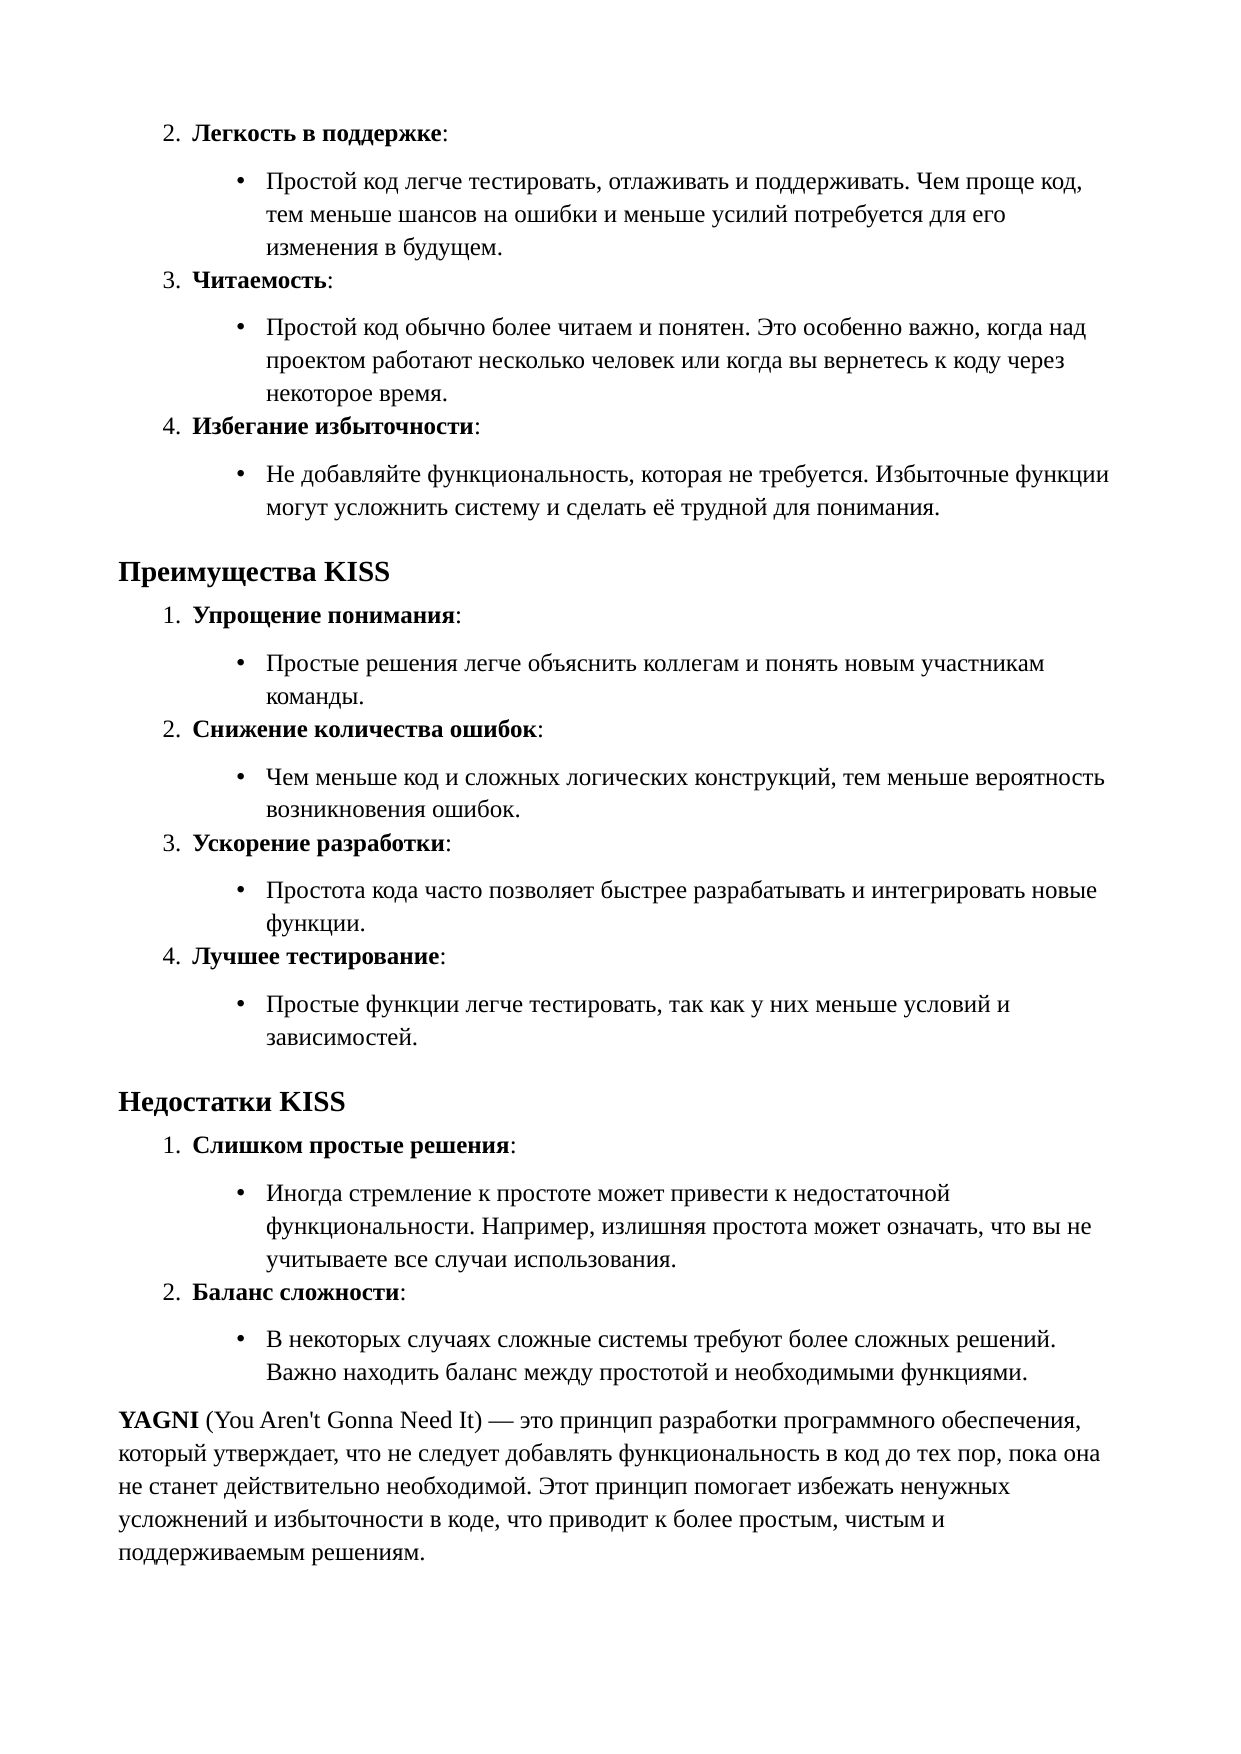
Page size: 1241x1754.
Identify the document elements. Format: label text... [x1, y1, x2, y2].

list Баланс сложности: [162, 1277, 1122, 1306]
list Иногда стремление к простоте может привести к недостаточной функциональности. Например, излишняя простота может означать, что вы не учитываете все случаи использования. [236, 1178, 1122, 1272]
list Лучшее тестирование: [162, 941, 1122, 970]
list Простой код обычно более читаем и понятен. Это особенно важно, когда над проектом работают несколько человек или когда вы вернетесь к коду через некоторое время. [236, 312, 1122, 407]
subtitle Преимущества KISS [118, 554, 1122, 588]
list Читаемость: [162, 265, 1122, 293]
list Упрощение понимания: [162, 600, 1122, 629]
list Простые решения легче объяснить коллегам и понять новым участникам команды. [236, 648, 1122, 710]
list Слишком простые решения: [162, 1130, 1122, 1159]
list Ускорение разработки: [162, 828, 1122, 856]
list Легкость в поддержке: [162, 118, 1122, 147]
list Простые функции легче тестировать, так как у них меньше условий и зависимостей. [236, 989, 1122, 1051]
list Простота кода часто позволяет быстрее разрабатывать и интегрировать новые функции. [236, 875, 1122, 937]
list Не добавляйте функциональность, которая не требуется. Избыточные функции могут усложнить систему и сделать её трудной для понимания. [236, 459, 1122, 521]
list Снижение количества ошибок: [162, 714, 1122, 743]
list Избегание избыточности: [162, 411, 1122, 440]
subtitle Недостатки KISS [118, 1084, 1122, 1118]
list Простой код легче тестировать, отлаживать и поддерживать. Чем проще код, тем меньше шансов на ошибки и меньше усилий потребуется для его изменения в будущем. [236, 166, 1122, 261]
list В некоторых случаях сложные системы требуют более сложных решений. Важно находить баланс между простотой и необходимыми функциями. [236, 1324, 1122, 1386]
text YAGNI (You Aren't Gonna Need It) — это принцип разработки программного обеспечения, который утверждает, что не следует добавлять функциональность в код до тех пор, пока она не станет действительно необходимой. Этот принцип помогает избежать ненужных усложнений и избыточности в коде, что приводит к более простым, чистым и поддерживаемым решениям. [118, 1405, 1122, 1566]
list Чем меньше код и сложных логических конструкций, тем меньше вероятность возникновения ошибок. [236, 762, 1122, 823]
